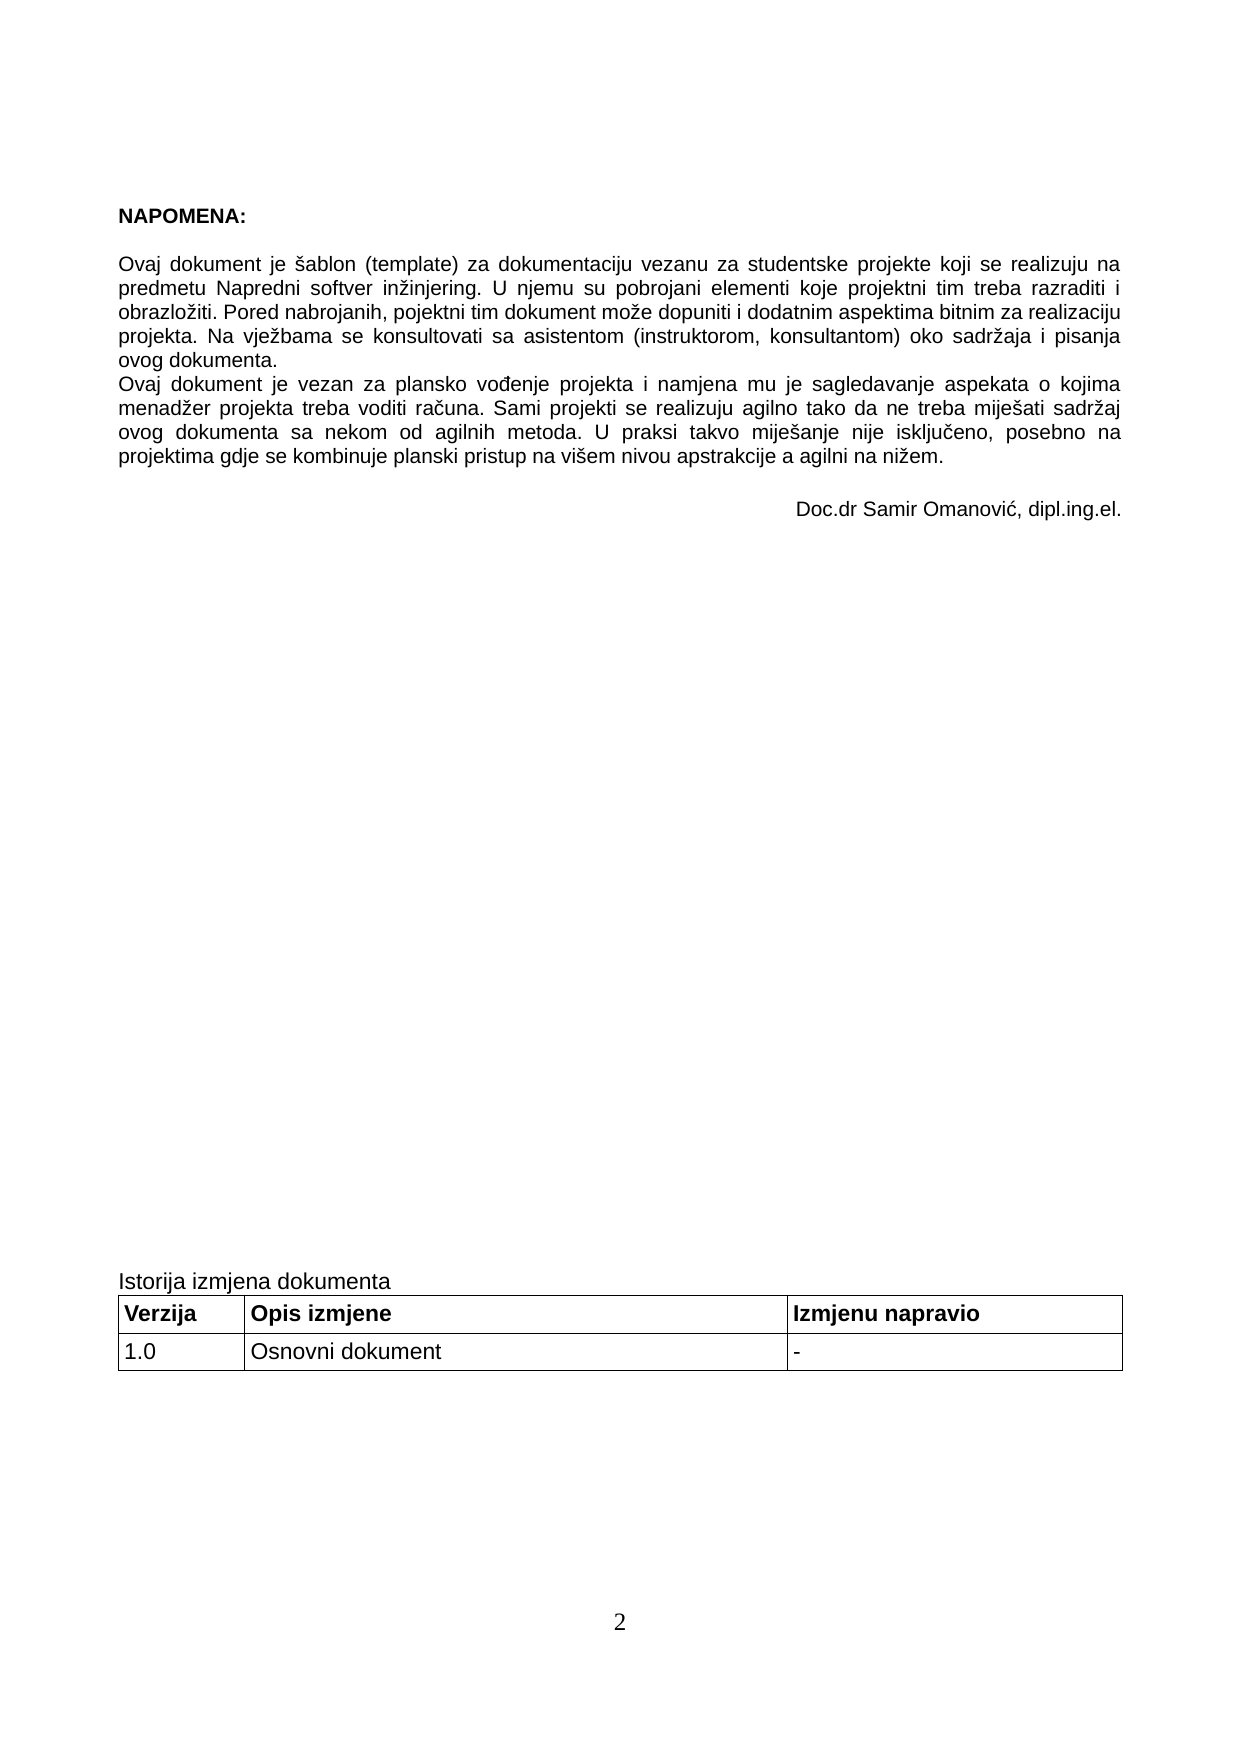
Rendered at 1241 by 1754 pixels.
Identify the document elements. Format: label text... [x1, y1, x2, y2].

table_cell Osnovni dokument [245, 1334, 787, 1370]
table_header Opis izmjene [245, 1296, 787, 1332]
table_header Izmjenu napravio [788, 1296, 1122, 1332]
text NAPOMENA: [118, 204, 1122, 228]
text Istorija izmjena dokumenta [118, 1268, 1122, 1294]
table_cell 1.0 [119, 1334, 244, 1370]
table_cell - [788, 1334, 1122, 1370]
table_header Verzija [119, 1296, 244, 1332]
text Ovaj dokument je vezan za plansko vođenje projekta i namjena mu je sagledavanje aspekata o kojima menadžer projekta treba voditi računa. Sami projekti se realizuju agilno tako da ne treba miješati sadržaj ovog dokumenta sa nekom od agilnih metoda. U praksi takvo miješanje nije isključeno, posebno na projektima gdje se kombinuje planski pristup na višem nivou apstrakcije a agilni na nižem. [118, 372, 1122, 468]
text Ovaj dokument je šablon (template) za dokumentaciju vezanu za studentske projekte koji se realizuju na predmetu Napredni softver inžinjering. U njemu su pobrojani elementi koje projektni tim treba razraditi i obrazložiti. Pored nabrojanih, pojektni tim dokument može dopuniti i dodatnim aspektima bitnim za realizaciju projekta. Na vježbama se konsultovati sa asistentom (instruktorom, konsultantom) oko sadržaja i pisanja ovog dokumenta. [118, 252, 1122, 372]
text Doc.dr Samir Omanović, dipl.ing.el. [118, 497, 1122, 521]
